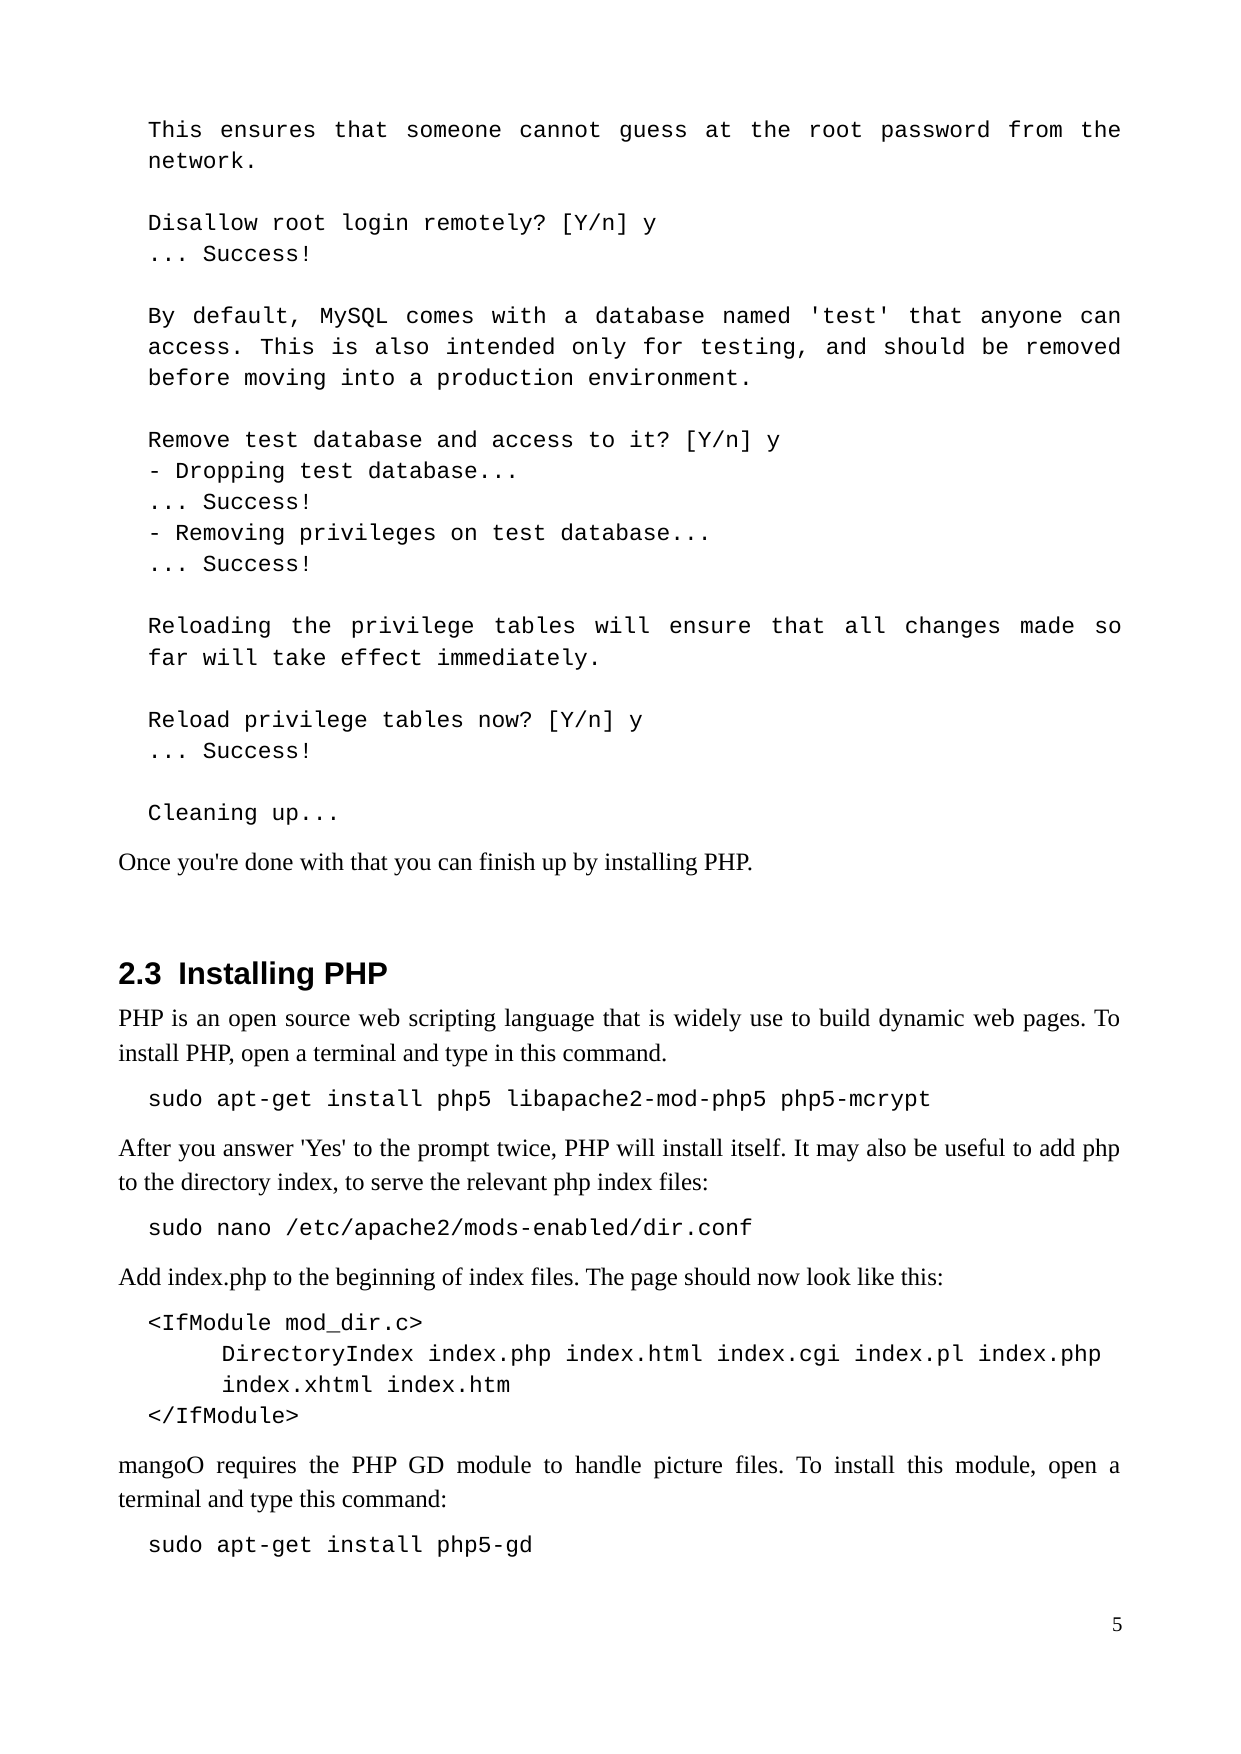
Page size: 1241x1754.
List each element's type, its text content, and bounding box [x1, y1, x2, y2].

text sudo apt-get install php5-gd [148, 1534, 1122, 1559]
text This ensures that someone cannot guess at the root password from the network. [148, 118, 1122, 175]
text sudo apt-get install php5 libapache2-mod-php5 php5-mcrypt [148, 1087, 1122, 1113]
text </IfModule> [148, 1404, 1122, 1430]
text mangoO requires the PHP GD module to handle picture files. To install this module, open a terminal and type this command: [118, 1450, 1122, 1513]
text sudo nano /etc/apache2/mods-enabled/dir.conf [148, 1216, 1122, 1242]
text - Removing privileges on test database... [148, 522, 1122, 548]
text Add index.php to the beginning of index files. The page should now look like this: [118, 1262, 1122, 1291]
text Once you're done with that you can finish up by installing PHP. [118, 847, 1122, 876]
text Reloading the privilege tables will ensure that all changes made so far will take effect immediately. [148, 615, 1122, 672]
text <IfModule mod_dir.c> [148, 1311, 1122, 1337]
text ... Success! [148, 553, 1122, 579]
text ... Success! [148, 491, 1122, 517]
text After you answer 'Yes' to the prompt twice, PHP will install itself. It may also be useful to add php to the directory index, to serve the relevant php index files: [118, 1133, 1122, 1196]
text ... Success! [148, 739, 1122, 765]
text index.xhtml index.htm [148, 1373, 1122, 1399]
text Remove test database and access to it? [Y/n] y [148, 428, 1122, 454]
text ... Success! [148, 242, 1122, 268]
text Disallow root login remotely? [Y/n] y [148, 211, 1122, 237]
text DirectoryIndex index.php index.html index.cgi index.pl index.php [148, 1342, 1122, 1368]
text - Dropping test database... [148, 459, 1122, 486]
subtitle Installing PHP [118, 955, 1122, 991]
text PHP is an open source web scripting language that is widely use to build dynamic web pages. To install PHP, open a terminal and type in this command. [118, 1003, 1122, 1067]
text Cleaning up... [148, 801, 1122, 827]
text By default, MySQL comes with a database named 'test' that anyone can access. This is also intended only for testing, and should be removed before moving into a production environment. [148, 304, 1122, 392]
text Reload privilege tables now? [Y/n] y [148, 708, 1122, 734]
